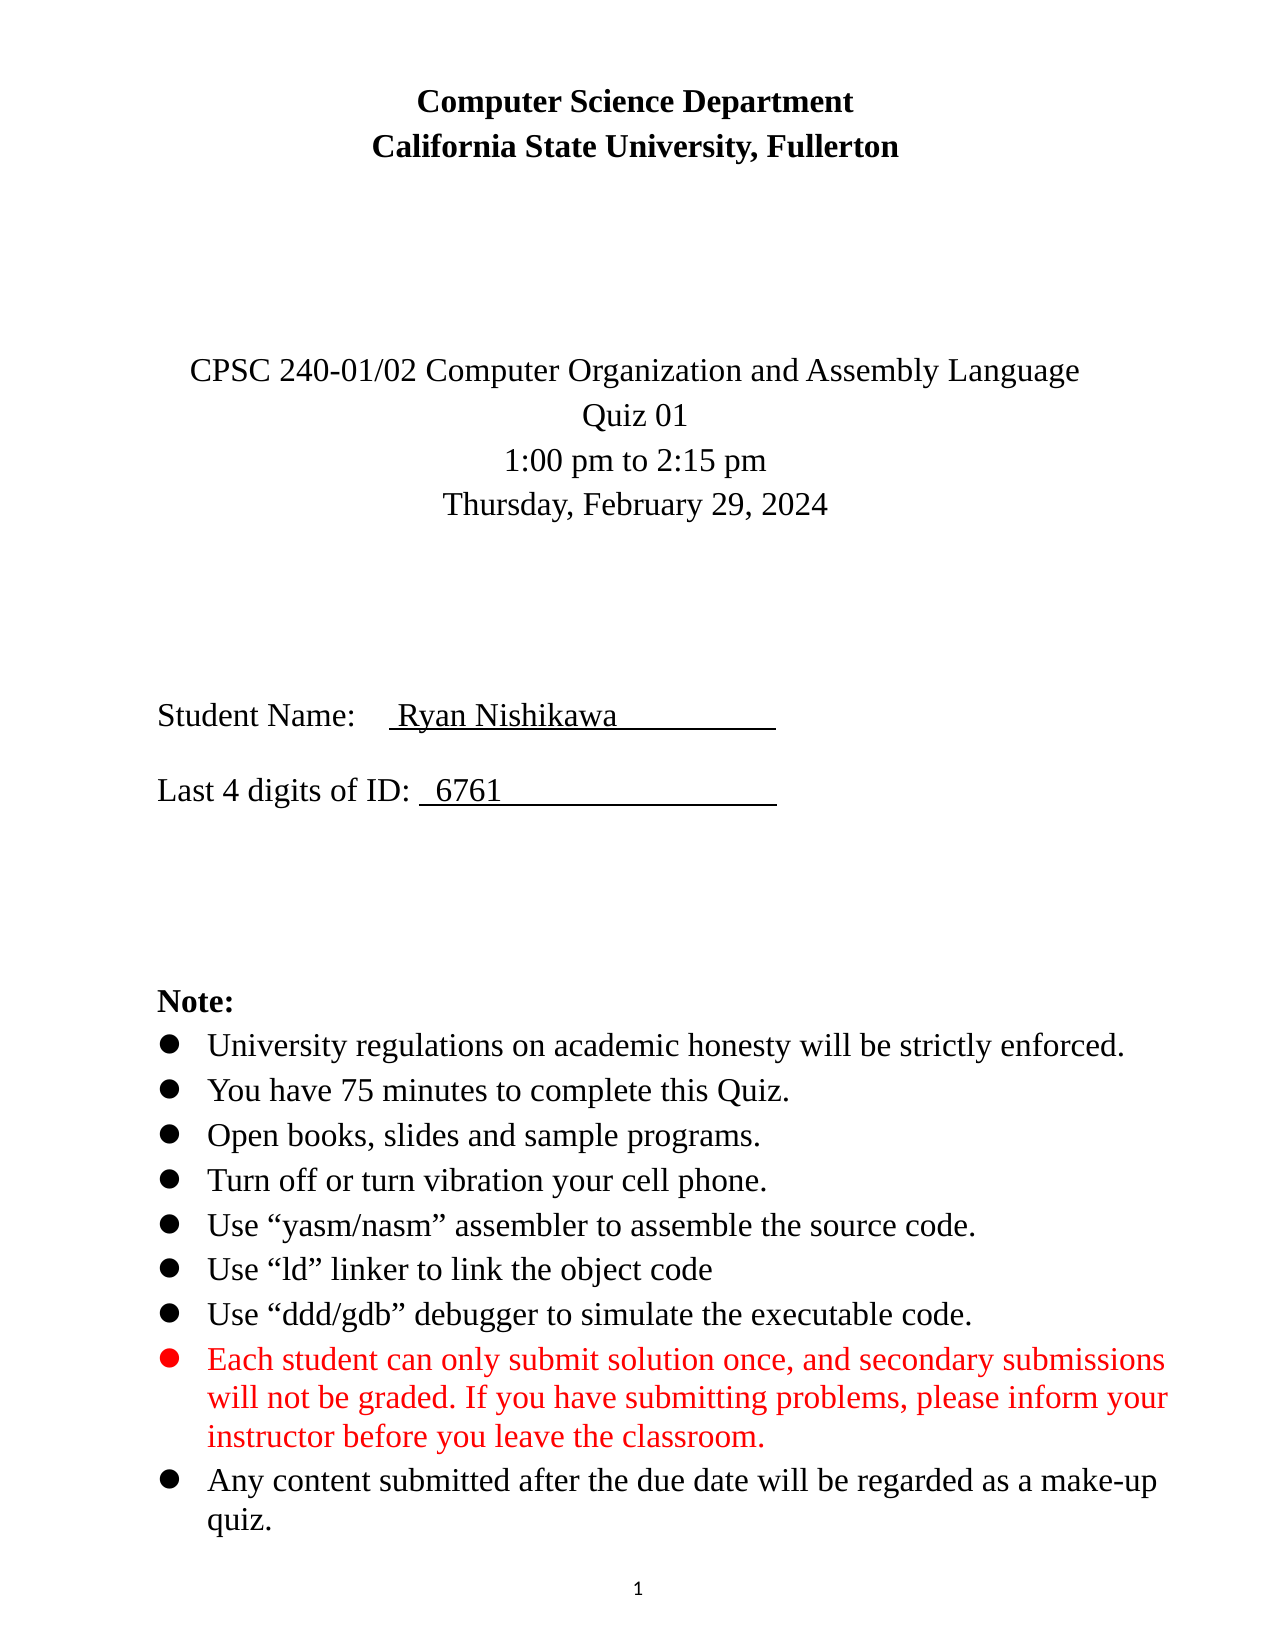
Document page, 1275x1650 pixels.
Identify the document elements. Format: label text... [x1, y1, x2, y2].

list Each student can only submit solution once, and secondary submissions will not be graded. If you have submitting problems, please inform your instructor before you leave the classroom. [157, 1339, 1195, 1454]
text Thursday, February 29, 2024 [75, 484, 1195, 523]
text CPSC 240-01/02 Computer Organization and Assembly Language [75, 350, 1195, 388]
list Any content submitted after the due date will be regarded as a make-up quiz. [157, 1461, 1195, 1537]
list Use “yasm/nasm” assembler to assemble the source code. [157, 1205, 1195, 1243]
text Computer Science Department [75, 81, 1195, 120]
text Last 4 digits of ID: 6761 [157, 771, 1195, 809]
text Quiz 01 [75, 395, 1195, 433]
list University regulations on academic honesty will be strictly enforced. [157, 1026, 1195, 1064]
list Open books, slides and sample programs. [157, 1115, 1195, 1153]
list Turn off or turn vibration your cell phone. [157, 1160, 1195, 1198]
list Use “ddd/gdb” debugger to simulate the executable code. [157, 1294, 1195, 1333]
text Student Name: Ryan Nishikawa [157, 695, 1195, 733]
text Note: [157, 981, 1195, 1019]
list Use “ld” linker to link the object code [157, 1249, 1195, 1288]
text 1:00 pm to 2:15 pm [75, 440, 1195, 478]
text California State University, Fullerton [75, 126, 1195, 164]
list You have 75 minutes to complete this Quiz. [157, 1070, 1195, 1109]
